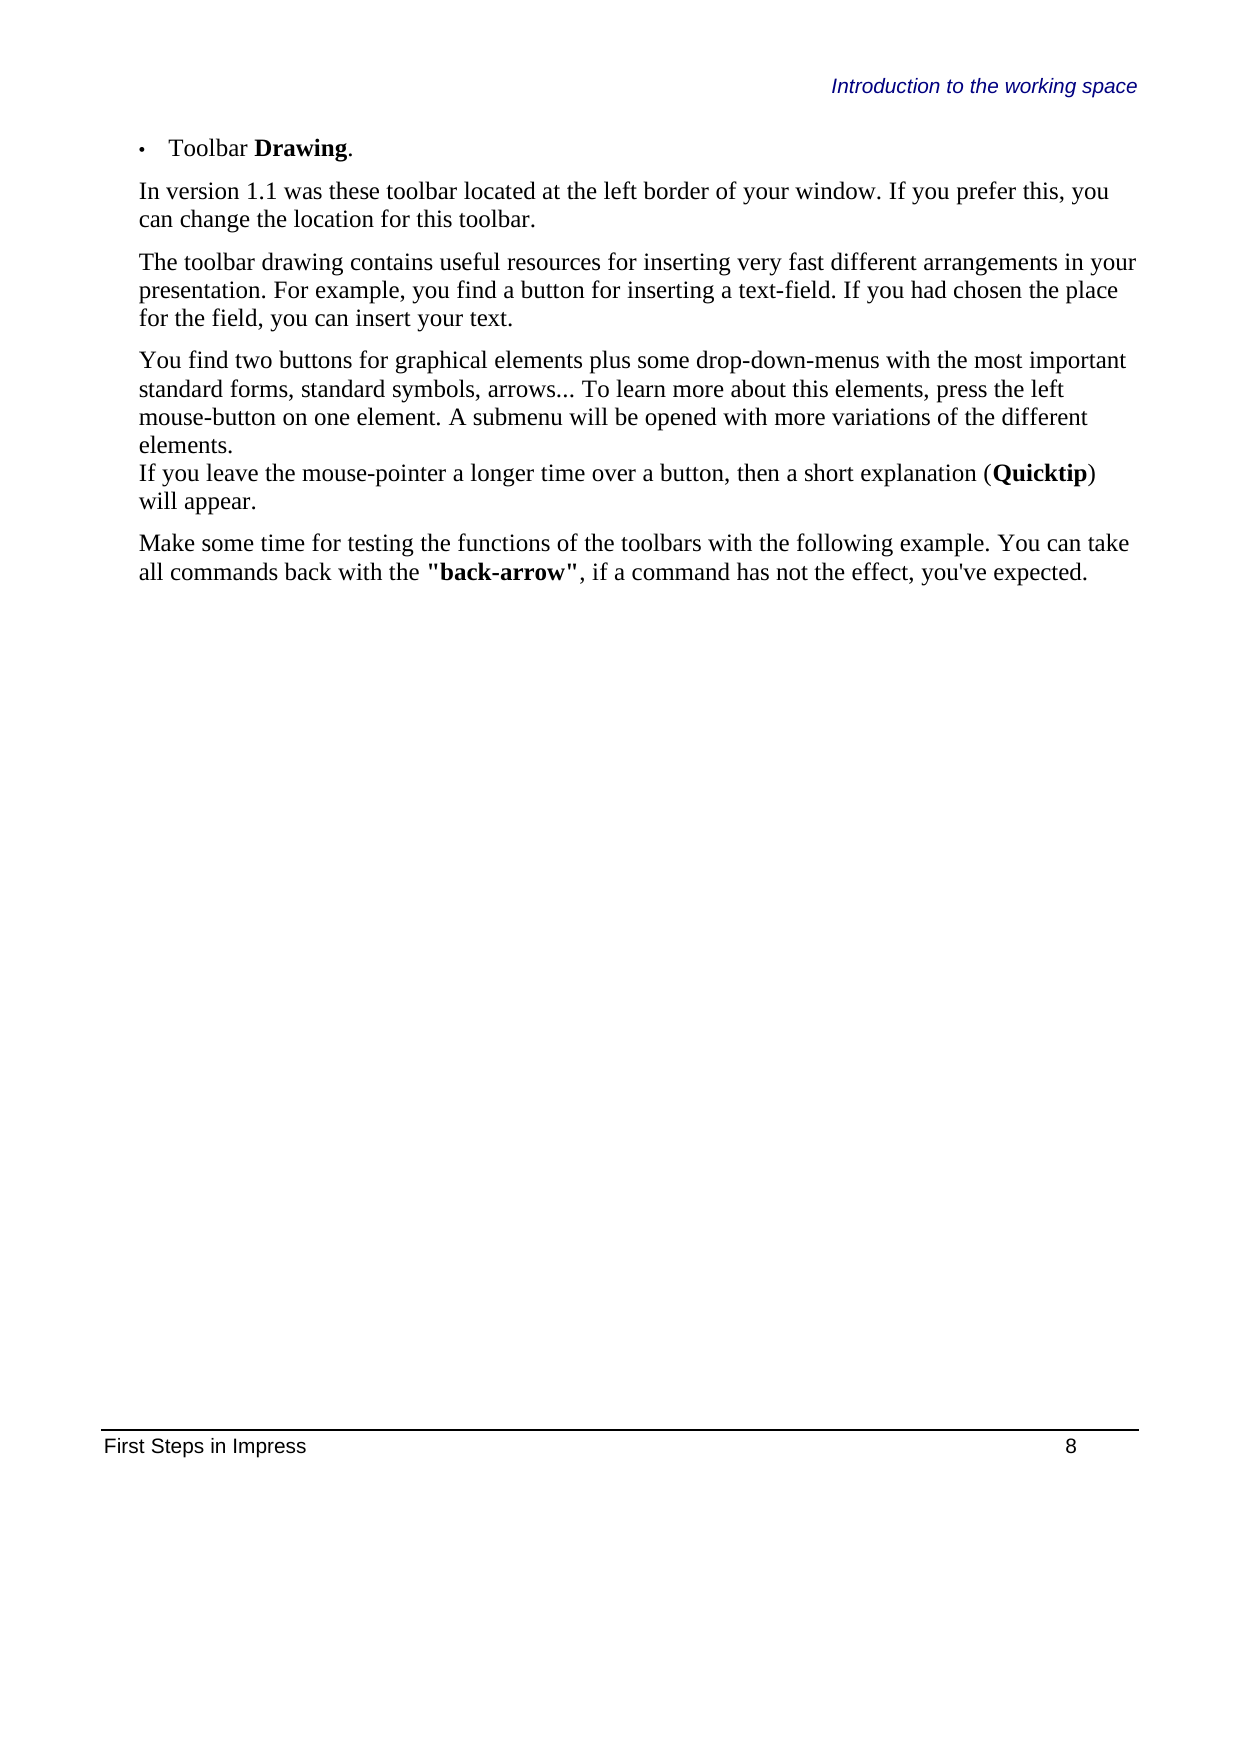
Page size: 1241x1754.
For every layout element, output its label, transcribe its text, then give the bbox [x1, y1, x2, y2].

text You find two buttons for graphical elements plus some drop-down-menus with the most important standard forms, standard symbols, arrows... To learn more about this elements, press the left mouse-button on one element. A submenu will be opened with more variations of the different elements. If you leave the mouse-pointer a longer time over a button, then a short explanation (Quicktip) will appear. [138, 346, 1139, 514]
text In version 1.1 was these toolbar located at the left border of your window. If you prefer this, you can change the location for this toolbar. [138, 177, 1139, 233]
text The toolbar drawing contains useful resources for inserting very fast different arrangements in your presentation. For example, you find a button for inserting a text-field. If you had chosen the place for the field, you can insert your text. [138, 248, 1139, 332]
list Toolbar Drawing. [138, 134, 1139, 162]
text Make some time for testing the functions of the toolbars with the following example. You can take all commands back with the "back-arrow", if a command has not the effect, you've expected. [138, 529, 1139, 585]
